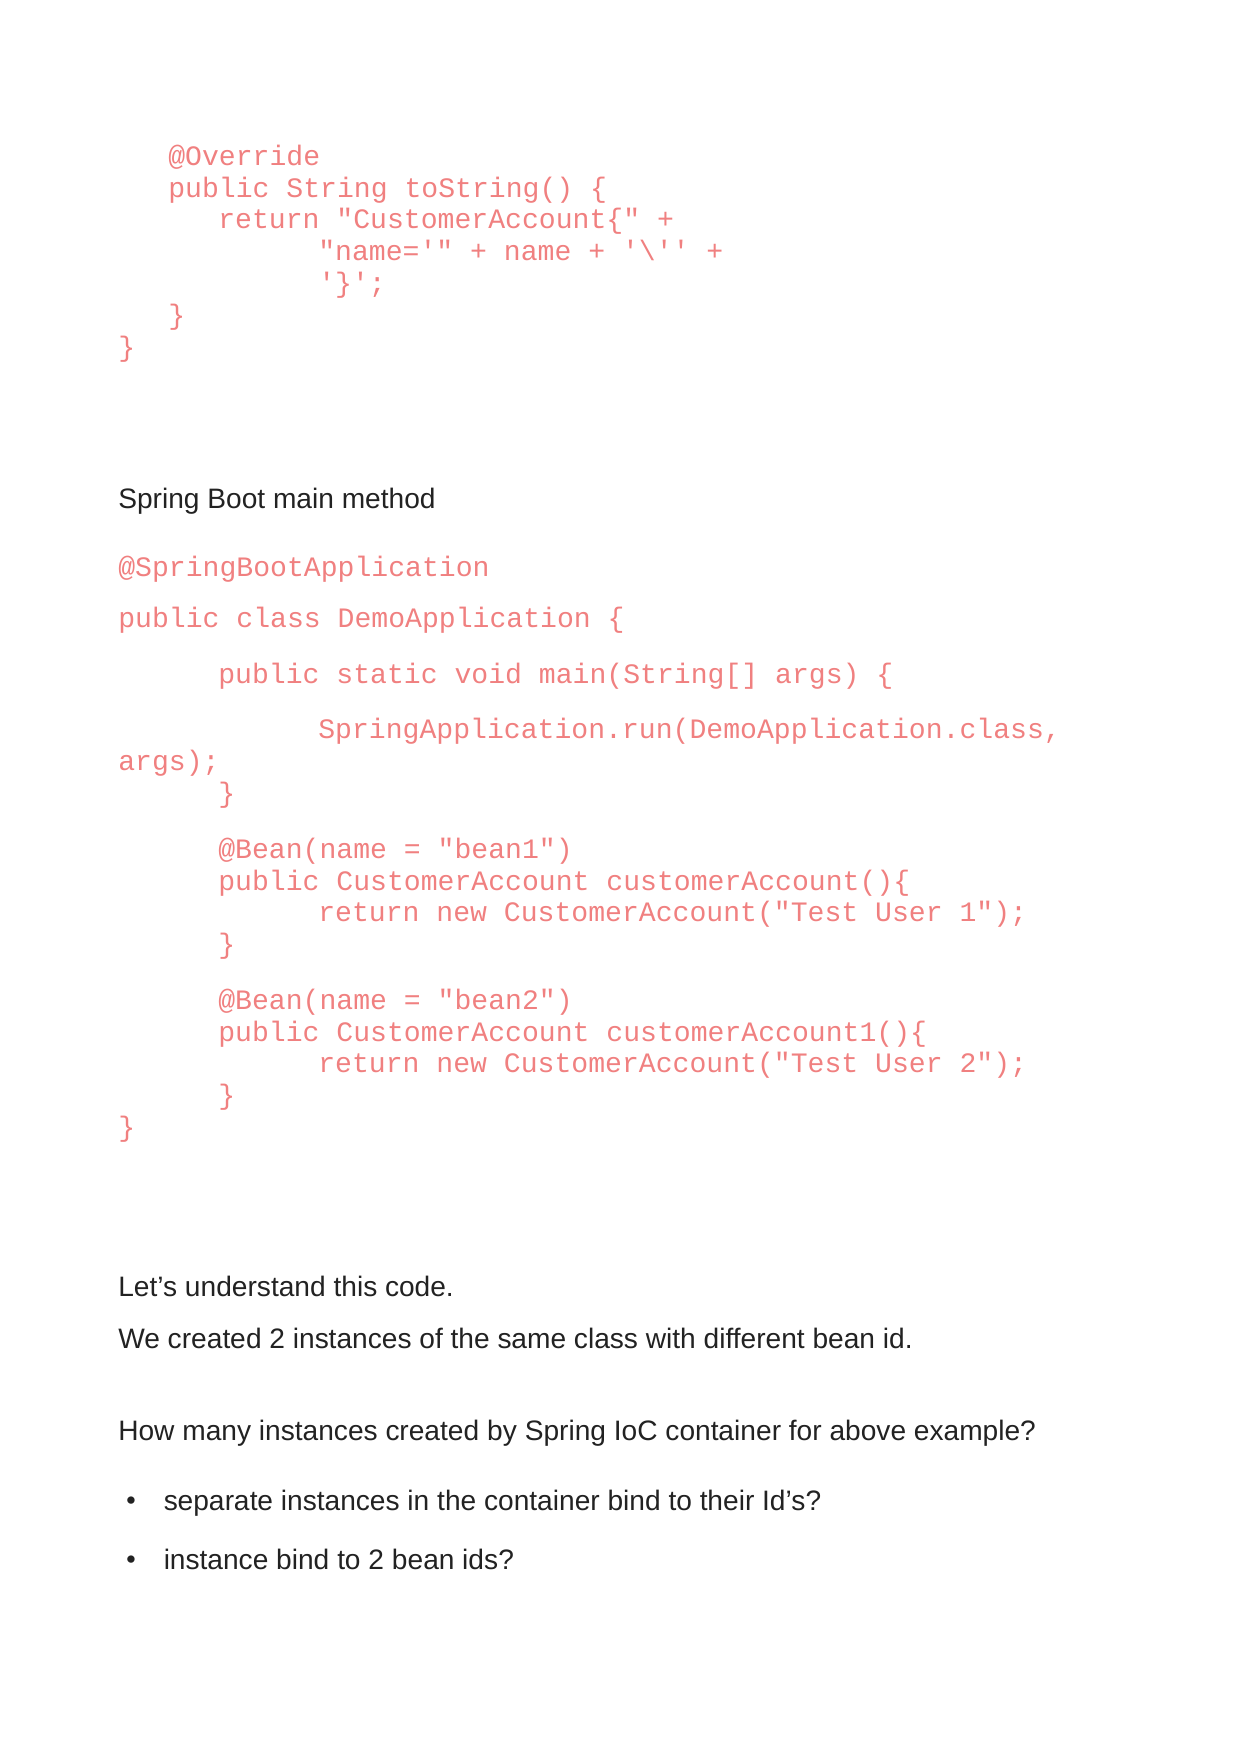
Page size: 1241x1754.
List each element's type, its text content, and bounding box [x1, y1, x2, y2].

text @Override [118, 142, 1122, 174]
list separate instances in the container bind to their Id’s? [126, 1484, 1122, 1516]
text } [118, 333, 1122, 365]
text @Bean(name = "bean2") [118, 986, 1122, 1018]
text '}'; [118, 269, 1122, 301]
text "name='" + name + '\'' + [118, 237, 1122, 269]
text } [118, 1113, 1122, 1145]
text SpringApplication.run(DemoApplication.class, args); [118, 715, 1122, 779]
text public static void main(String[] args) { [118, 660, 1122, 692]
text Spring Boot main method [118, 482, 1122, 515]
list We created 2 instances of the same class with different bean id. [118, 1322, 1122, 1354]
text How many instances created by Spring IoC container for above example? [118, 1414, 1122, 1446]
text public class DemoApplication { [118, 604, 1122, 636]
list instance bind to 2 bean ids? [126, 1543, 1122, 1576]
text return new CustomerAccount("Test User 2"); [118, 1049, 1122, 1081]
text @SpringBootApplication [118, 520, 1122, 585]
text public String toString() { [118, 174, 1122, 206]
text return "CustomerAccount{" + [118, 206, 1122, 237]
text } [118, 301, 1122, 333]
text @Bean(name = "bean1") [118, 834, 1122, 866]
text Let’s understand this code. [118, 1270, 1122, 1302]
text public CustomerAccount customerAccount1(){ [118, 1018, 1122, 1049]
text } [118, 779, 1122, 811]
text } [118, 930, 1122, 962]
text } [118, 1081, 1122, 1113]
text public CustomerAccount customerAccount(){ [118, 866, 1122, 898]
text return new CustomerAccount("Test User 1"); [118, 898, 1122, 930]
